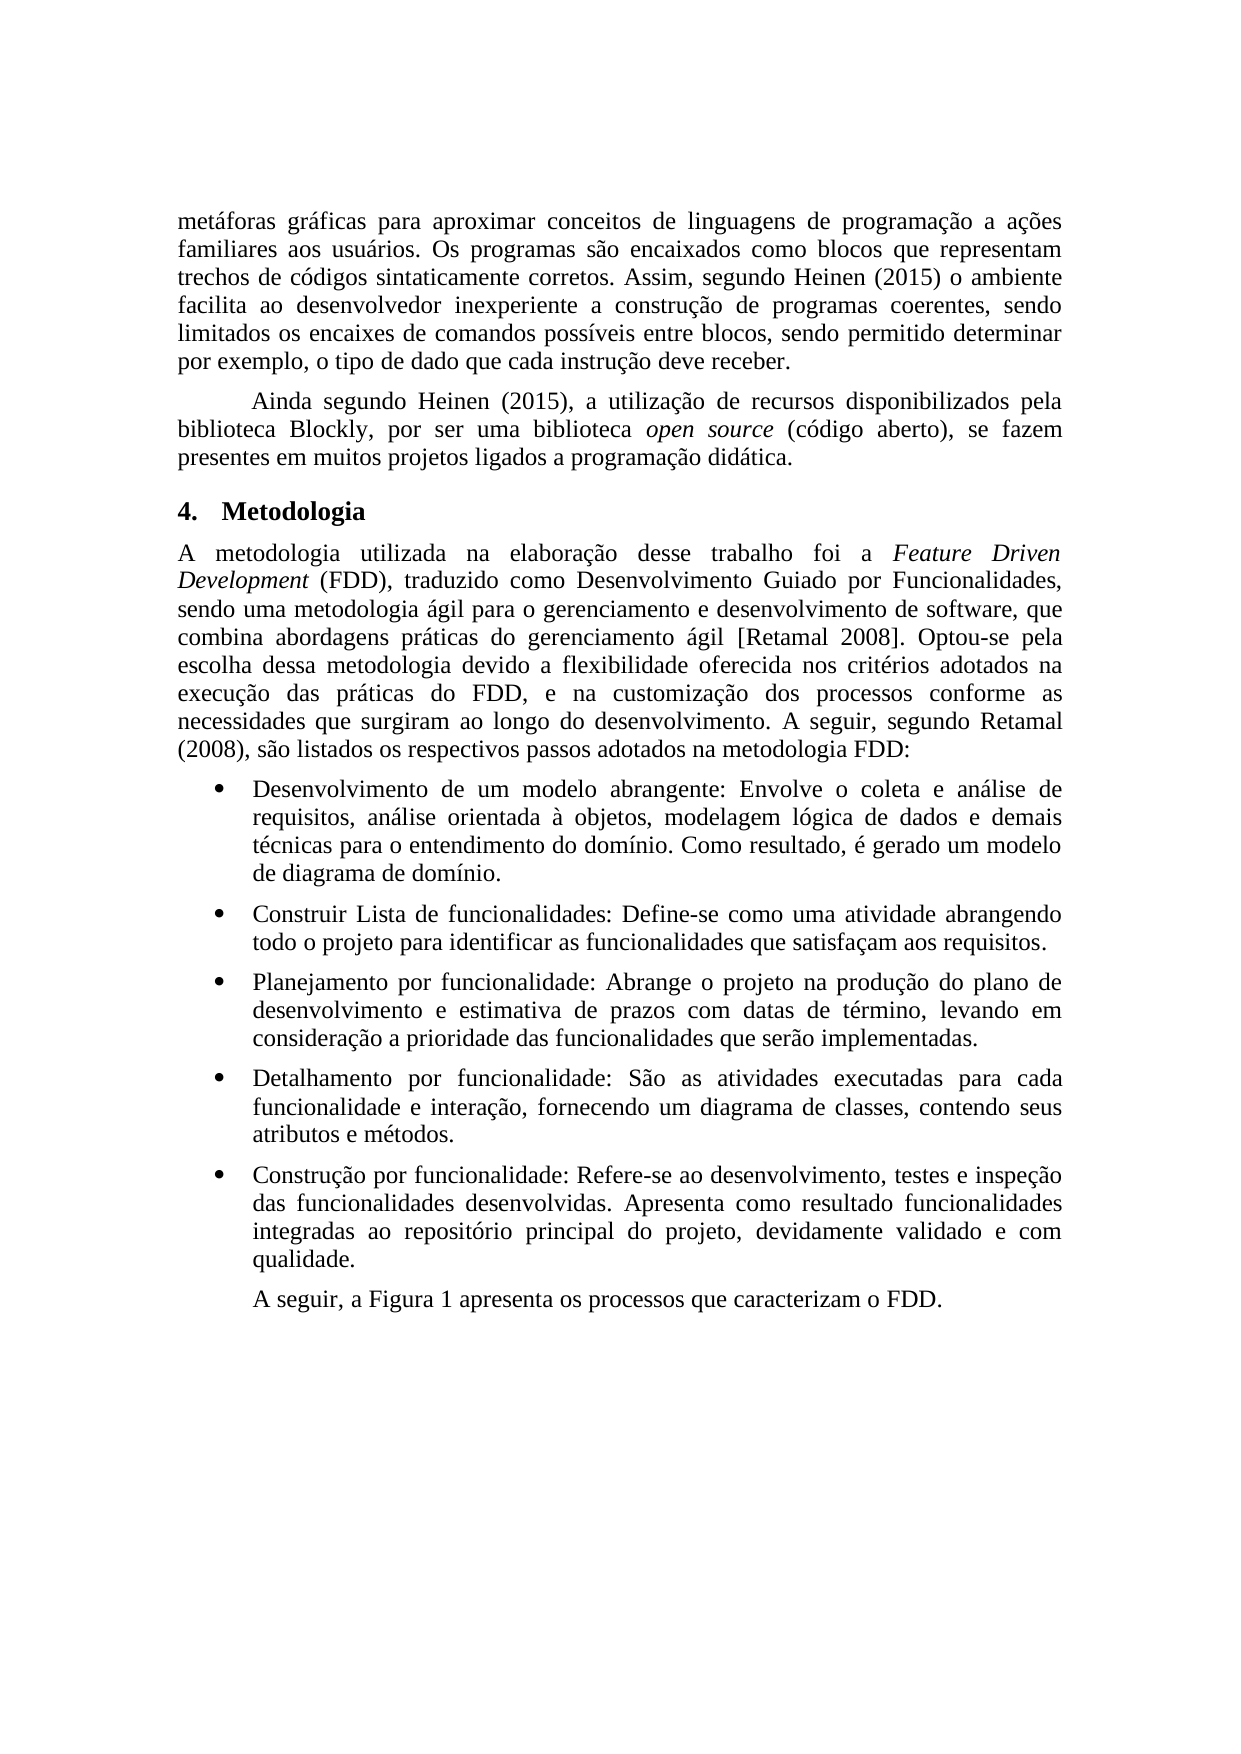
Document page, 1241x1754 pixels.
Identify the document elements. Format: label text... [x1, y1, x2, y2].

title Metodologia [177, 496, 1063, 526]
list Construção por funcionalidade: Refere-se ao desenvolvimento, testes e inspeção das funcionalidades desenvolvidas. Apresenta como resultado funcionalidades integradas ao repositório principal do projeto, devidamente validado e com qualidade. [215, 1161, 1063, 1273]
text metáforas gráficas para aproximar conceitos de linguagens de programação a ações familiares aos usuários. Os programas são encaixados como blocos que representam trechos de códigos sintaticamente corretos. Assim, segundo Heinen (2015) o ambiente facilita ao desenvolvedor inexperiente a construção de programas coerentes, sendo limitados os encaixes de comandos possíveis entre blocos, sendo permitido determinar por exemplo, o tipo de dado que cada instrução deve receber. [177, 207, 1063, 375]
list Planejamento por funcionalidade: Abrange o projeto na produção do plano de desenvolvimento e estimativa de prazos com datas de término, levando em consideração a prioridade das funcionalidades que serão implementadas. [215, 968, 1063, 1052]
list Desenvolvimento de um modelo abrangente: Envolve o coleta e análise de requisitos, análise orientada à objetos, modelagem lógica de dados e demais técnicas para o entendimento do domínio. Como resultado, é gerado um modelo de diagrama de domínio. [215, 775, 1063, 887]
text A metodologia utilizada na elaboração desse trabalho foi a Feature Driven Development (FDD), traduzido como Desenvolvimento Guiado por Funcionalidades, sendo uma metodologia ágil para o gerenciamento e desenvolvimento de software, que combina abordagens práticas do gerenciamento ágil [Retamal 2008]. Optou-se pela escolha dessa metodologia devido a flexibilidade oferecida nos critérios adotados na execução das práticas do FDD, e na customização dos processos conforme as necessidades que surgiram ao longo do desenvolvimento. A seguir, segundo Retamal (2008), são listados os respectivos passos adotados na metodologia FDD: [177, 538, 1063, 763]
list Detalhamento por funcionalidade: São as atividades executadas para cada funcionalidade e interação, fornecendo um diagrama de classes, contendo seus atributos e métodos. [215, 1064, 1063, 1148]
list A seguir, a Figura 1 apresenta os processos que caracterizam o FDD. [215, 1285, 1063, 1313]
list Construir Lista de funcionalidades: Define-se como uma atividade abrangendo todo o projeto para identificar as funcionalidades que satisfaçam aos requisitos. [215, 899, 1063, 956]
text Ainda segundo Heinen (2015), a utilização de recursos disponibilizados pela biblioteca Blockly, por ser uma biblioteca open source (código aberto), se fazem presentes em muitos projetos ligados a programação didática. [177, 387, 1063, 471]
